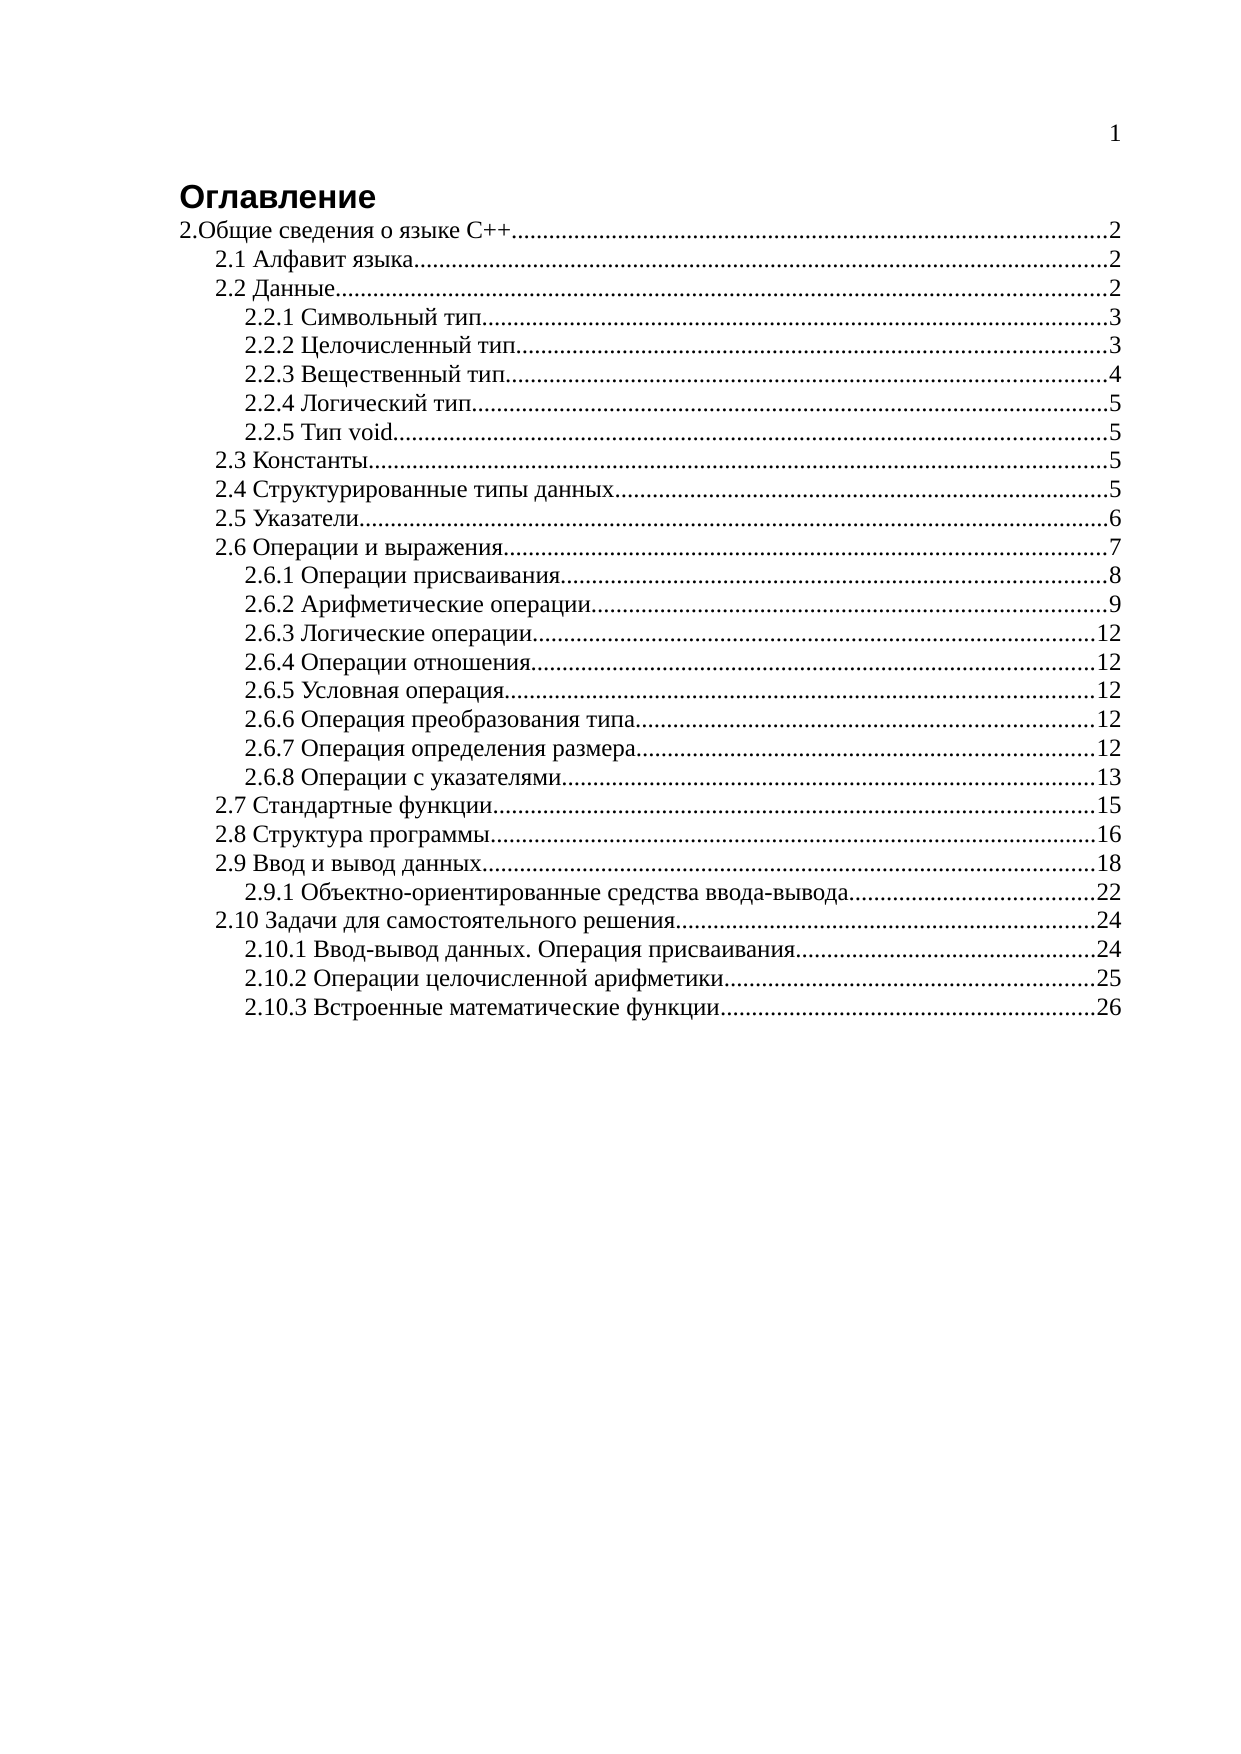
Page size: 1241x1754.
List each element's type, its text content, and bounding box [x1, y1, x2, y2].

text 2.6.2 Арифметические операции 9 [238, 589, 1121, 618]
text 2.3 Константы 5 [208, 446, 1121, 474]
text 2.8 Структура программы 16 [208, 819, 1121, 848]
text 2.2.3 Вещественный тип 4 [238, 359, 1121, 388]
text 2.2.2 Целочисленный тип 3 [238, 331, 1121, 359]
text 2.2 Данные 2 [208, 273, 1121, 302]
text 2.6.3 Логические операции 12 [238, 618, 1121, 647]
text 2.Общие сведения о языке С++ 2 [179, 216, 1121, 244]
text 2.7 Стандартные функции 15 [208, 791, 1121, 819]
text 2.1 Алфавит языка 2 [208, 244, 1121, 273]
subtitle Оглавление [179, 177, 1121, 216]
text 2.9.1 Объектно-ориентированные средства ввода-вывода. 22 [238, 877, 1121, 906]
text 2.6.4 Операции отношения 12 [238, 647, 1121, 676]
text 2.6.7 Операция определения размера 12 [238, 733, 1121, 762]
text 2.6.6 Операция преобразования типа 12 [238, 704, 1121, 733]
text 2.2.1 Символьный тип 3 [238, 302, 1121, 331]
text 2.6.5 Условная операция 12 [238, 676, 1121, 704]
text 2.10.3 Встроенные математические функции 26 [238, 992, 1121, 1021]
text 2.2.4 Логический тип 5 [238, 388, 1121, 417]
text 2.2.5 Тип void 5 [238, 417, 1121, 446]
text 2.6 Операции и выражения 7 [208, 532, 1121, 561]
text 2.5 Указатели 6 [208, 503, 1121, 532]
text 2.6.8 Операции с указателями 13 [238, 762, 1121, 791]
text 2.10.2 Операции целочисленной арифметики. 25 [238, 963, 1121, 992]
text 2.4 Структурированные типы данных 5 [208, 474, 1121, 503]
text 2.6.1 Операции присваивания 8 [238, 561, 1121, 589]
text 2.9 Ввод и вывод данных 18 [208, 848, 1121, 877]
text 2.10 Задачи для самостоятельного решения 24 [208, 906, 1121, 934]
text 2.10.1 Ввод-вывод данных. Операция присваивания. 24 [238, 934, 1121, 963]
